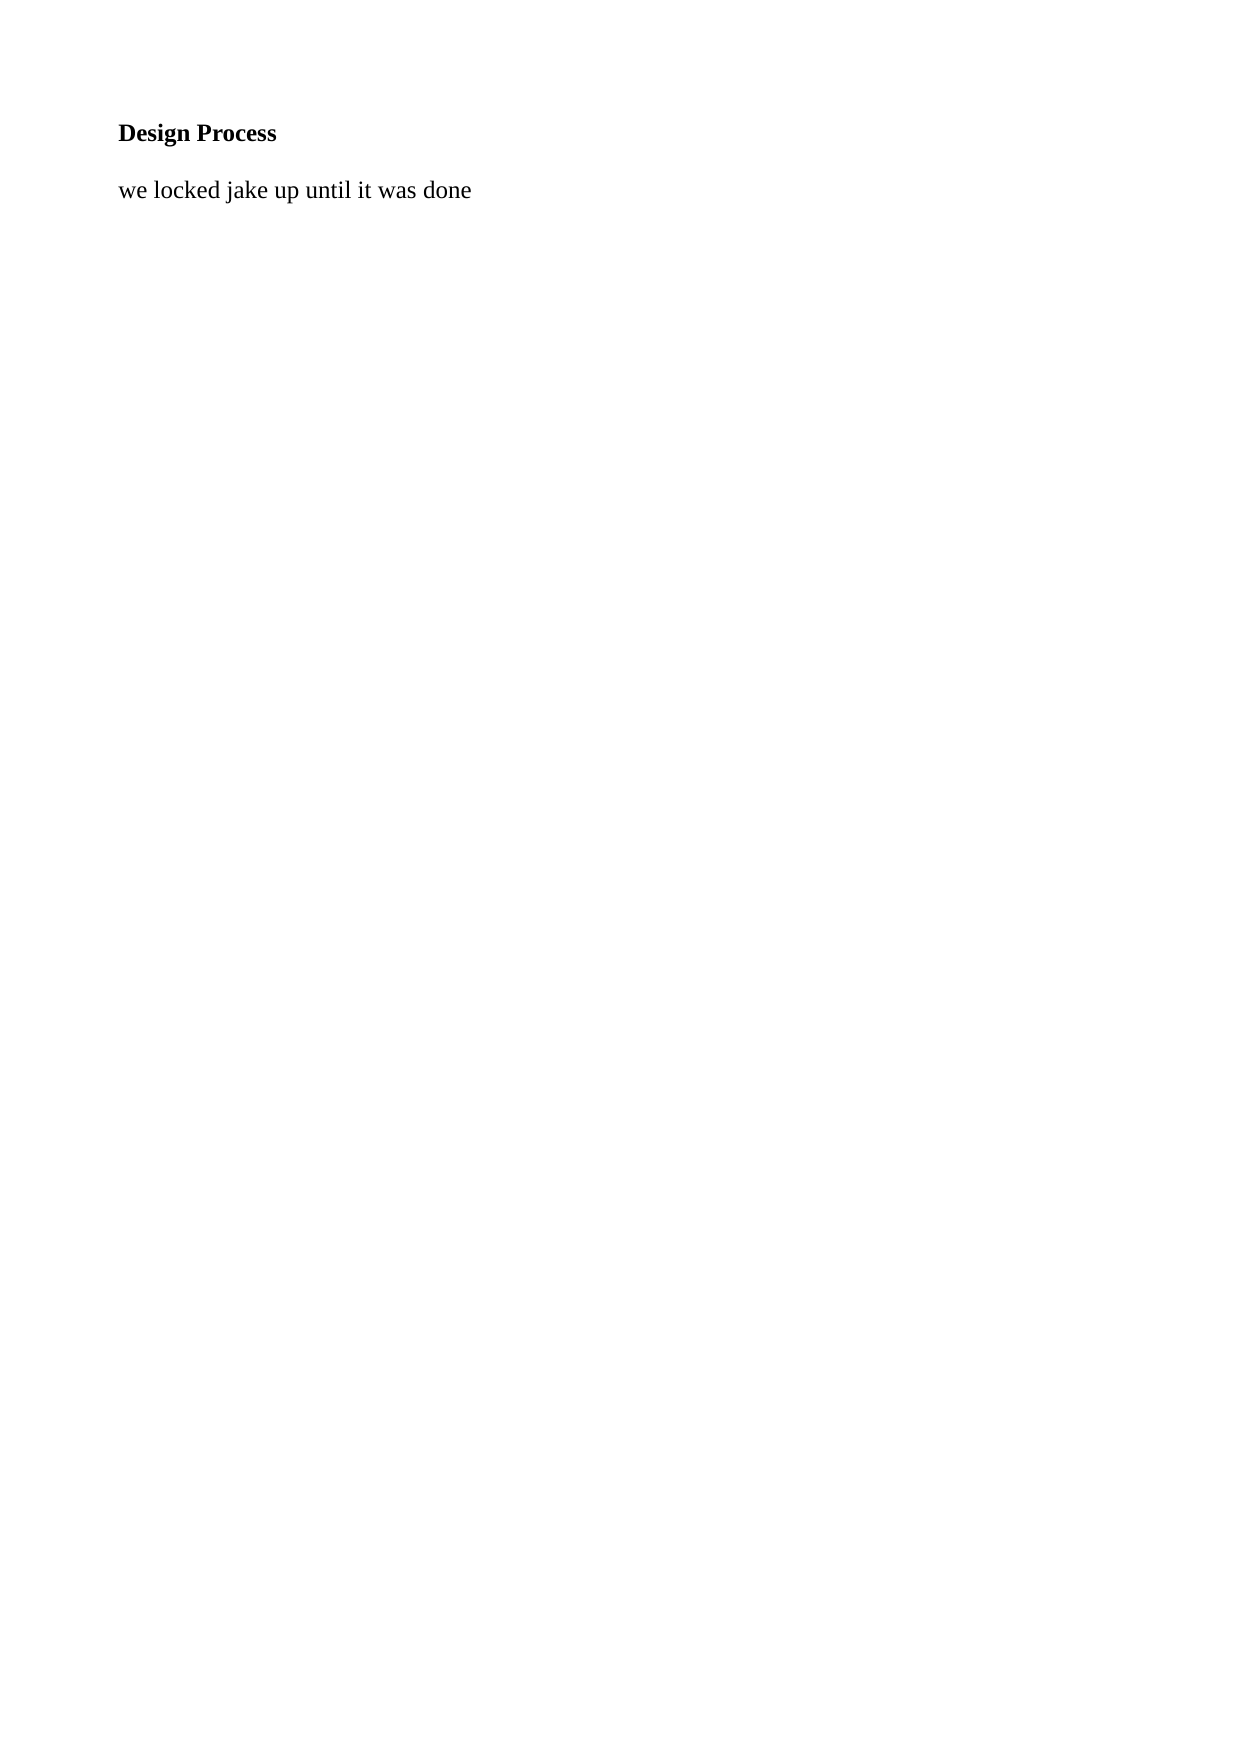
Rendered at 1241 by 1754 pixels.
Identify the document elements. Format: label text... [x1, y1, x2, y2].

text we locked jake up until it was done [118, 176, 1122, 204]
text Design Process [118, 118, 1122, 147]
